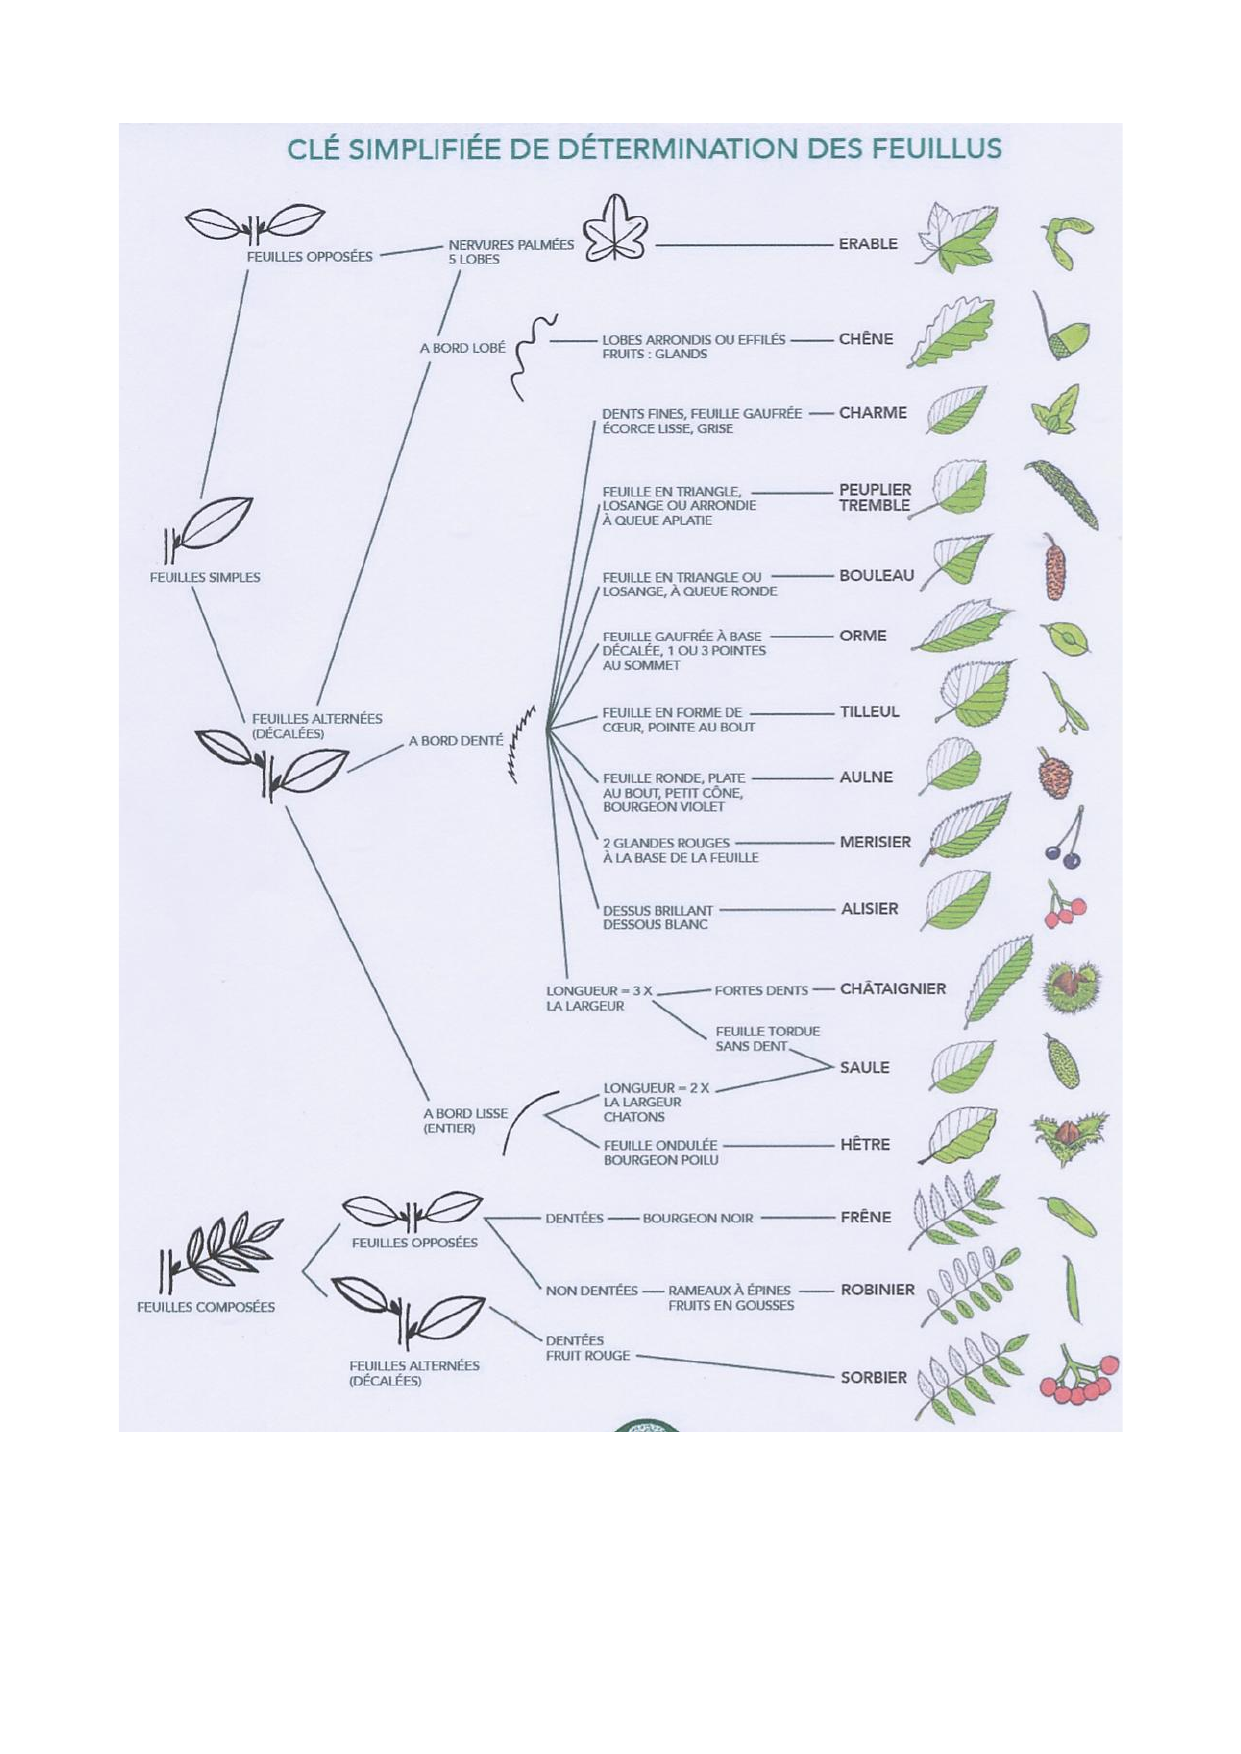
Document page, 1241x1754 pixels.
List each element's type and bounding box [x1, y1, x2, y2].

picture [118, 123, 1123, 1432]
